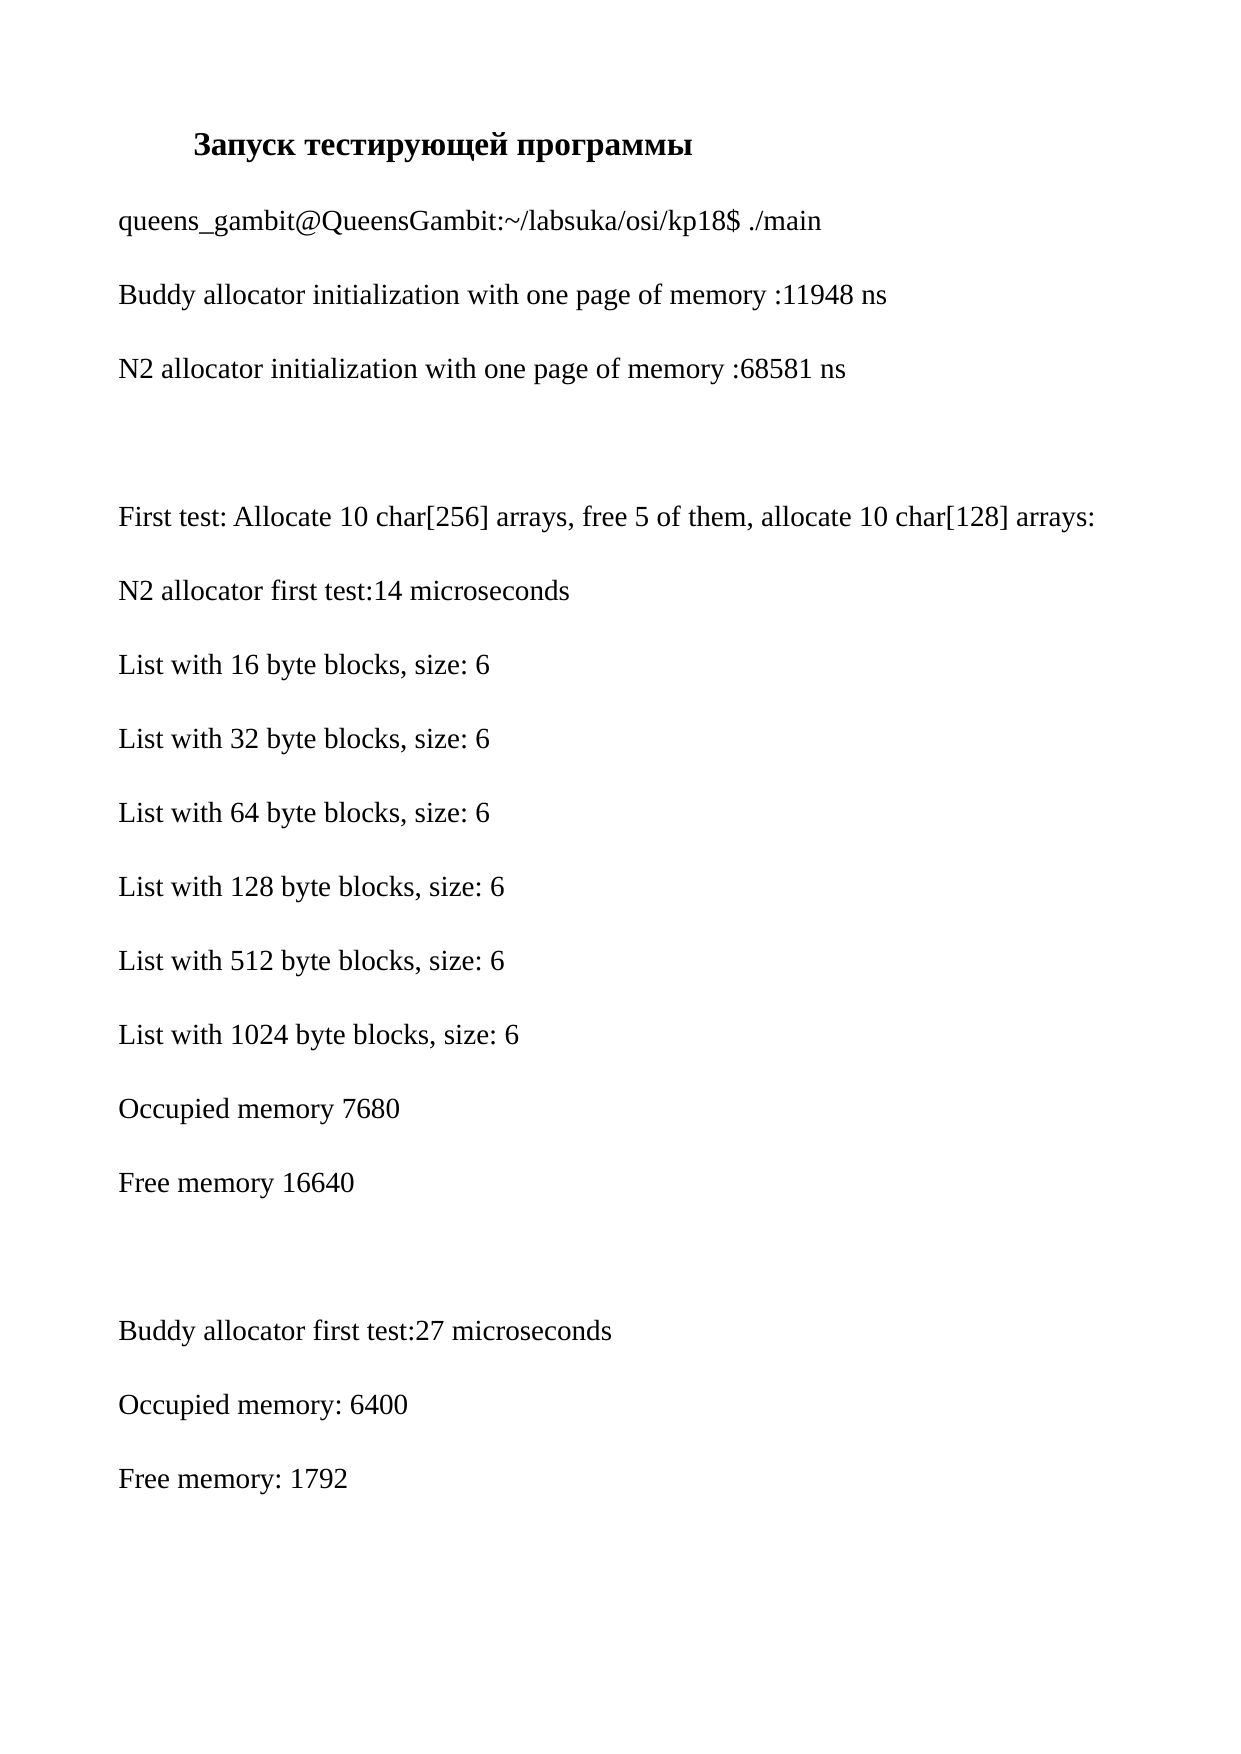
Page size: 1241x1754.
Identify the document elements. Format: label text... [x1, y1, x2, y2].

text Buddy allocator first test:27 microseconds [118, 1313, 1122, 1346]
text N2 allocator initialization with one page of memory :68581 ns [118, 351, 1122, 385]
text First test: Allocate 10 char[256] arrays, free 5 of them, allocate 10 char[128] arrays: [118, 499, 1122, 533]
text Free memory: 1792 [118, 1461, 1122, 1494]
text N2 allocator first test:14 microseconds [118, 573, 1122, 607]
text List with 128 byte blocks, size: 6 [118, 869, 1122, 903]
text Запуск тестирующей программы [118, 124, 1122, 162]
text List with 512 byte blocks, size: 6 [118, 943, 1122, 977]
text List with 16 byte blocks, size: 6 [118, 647, 1122, 681]
text List with 1024 byte blocks, size: 6 [118, 1017, 1122, 1051]
text List with 64 byte blocks, size: 6 [118, 795, 1122, 829]
text Occupied memory: 6400 [118, 1387, 1122, 1420]
text queens_gambit@QueensGambit:~/labsuka/osi/kp18$ ./main [118, 203, 1122, 237]
text Buddy allocator initialization with one page of memory :11948 ns [118, 277, 1122, 311]
text List with 32 byte blocks, size: 6 [118, 721, 1122, 755]
text Occupied memory 7680 [118, 1091, 1122, 1124]
text Free memory 16640 [118, 1165, 1122, 1198]
